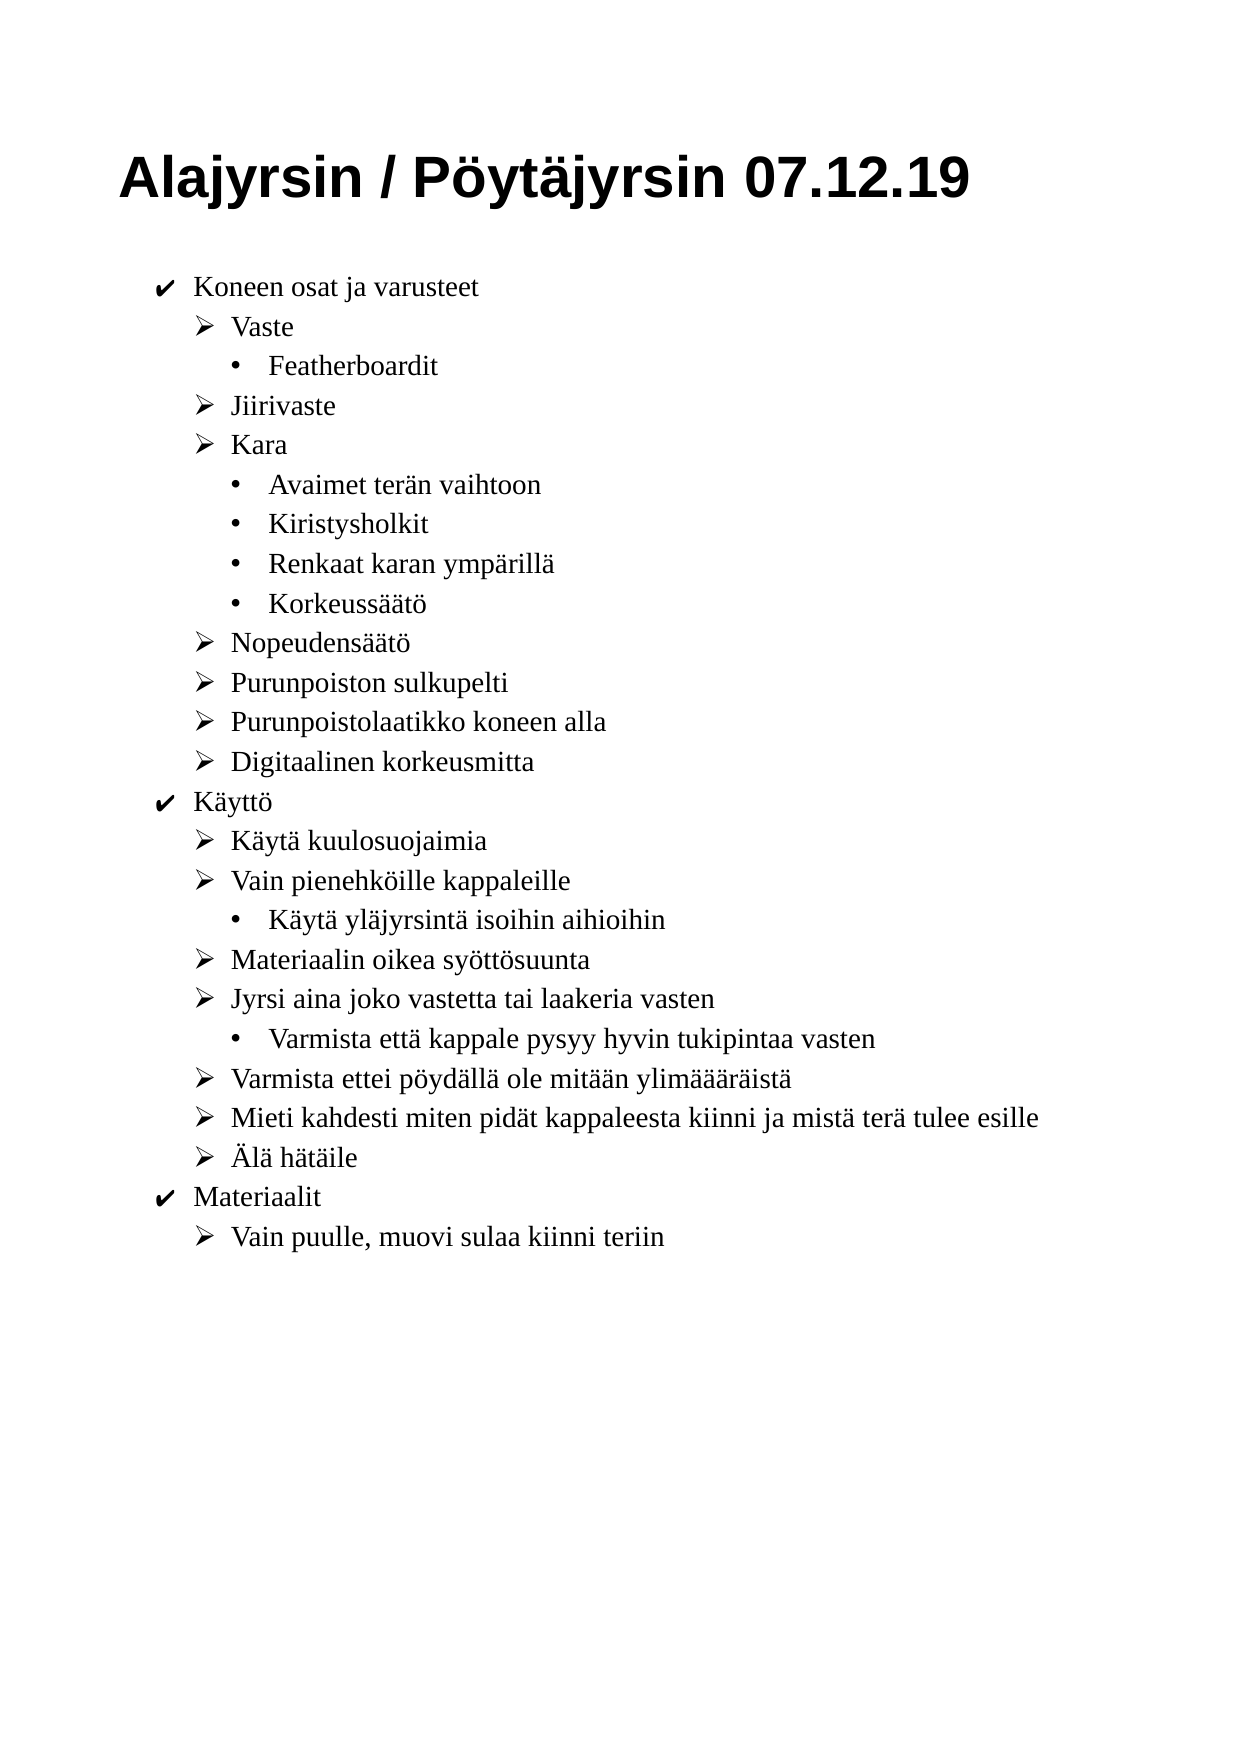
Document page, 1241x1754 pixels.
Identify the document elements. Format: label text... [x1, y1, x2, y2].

list Nopeudensäätö [193, 625, 1122, 659]
list Materiaalit [156, 1179, 1122, 1213]
list Kara [193, 427, 1122, 461]
list Materiaalin oikea syöttösuunta [193, 942, 1122, 976]
list Käytä yläjyrsintä isoihin aihioihin [231, 902, 1122, 936]
list Avaimet terän vaihtoon [231, 467, 1122, 501]
list Jiirivaste [193, 388, 1122, 421]
list Featherboardit [231, 348, 1122, 382]
list Purunpoistolaatikko koneen alla [193, 704, 1122, 738]
list Käytä kuulosuojaimia [193, 823, 1122, 857]
list Jyrsi aina joko vastetta tai laakeria vasten [193, 982, 1122, 1015]
list Mieti kahdesti miten pidät kappaleesta kiinni ja mistä terä tulee esille [193, 1100, 1122, 1134]
list Vain pienehköille kappaleille [193, 863, 1122, 896]
list Vaste [193, 309, 1122, 342]
list Korkeussäätö [231, 586, 1122, 619]
list Älä hätäile [193, 1140, 1122, 1173]
subtitle Alajyrsin / Pöytäjyrsin 07.12.19 [118, 143, 1122, 210]
list Varmista että kappale pysyy hyvin tukipintaa vasten [231, 1021, 1122, 1055]
list Kiristysholkit [231, 507, 1122, 540]
list Digitaalinen korkeusmitta [193, 744, 1122, 778]
list Purunpoiston sulkupelti [193, 665, 1122, 698]
list Varmista ettei pöydällä ole mitään ylimäääräistä [193, 1061, 1122, 1094]
list Käyttö [156, 784, 1122, 817]
list Renkaat karan ympärillä [231, 546, 1122, 580]
list Vain puulle, muovi sulaa kiinni teriin [193, 1219, 1122, 1253]
list Koneen osat ja varusteet [156, 269, 1122, 303]
